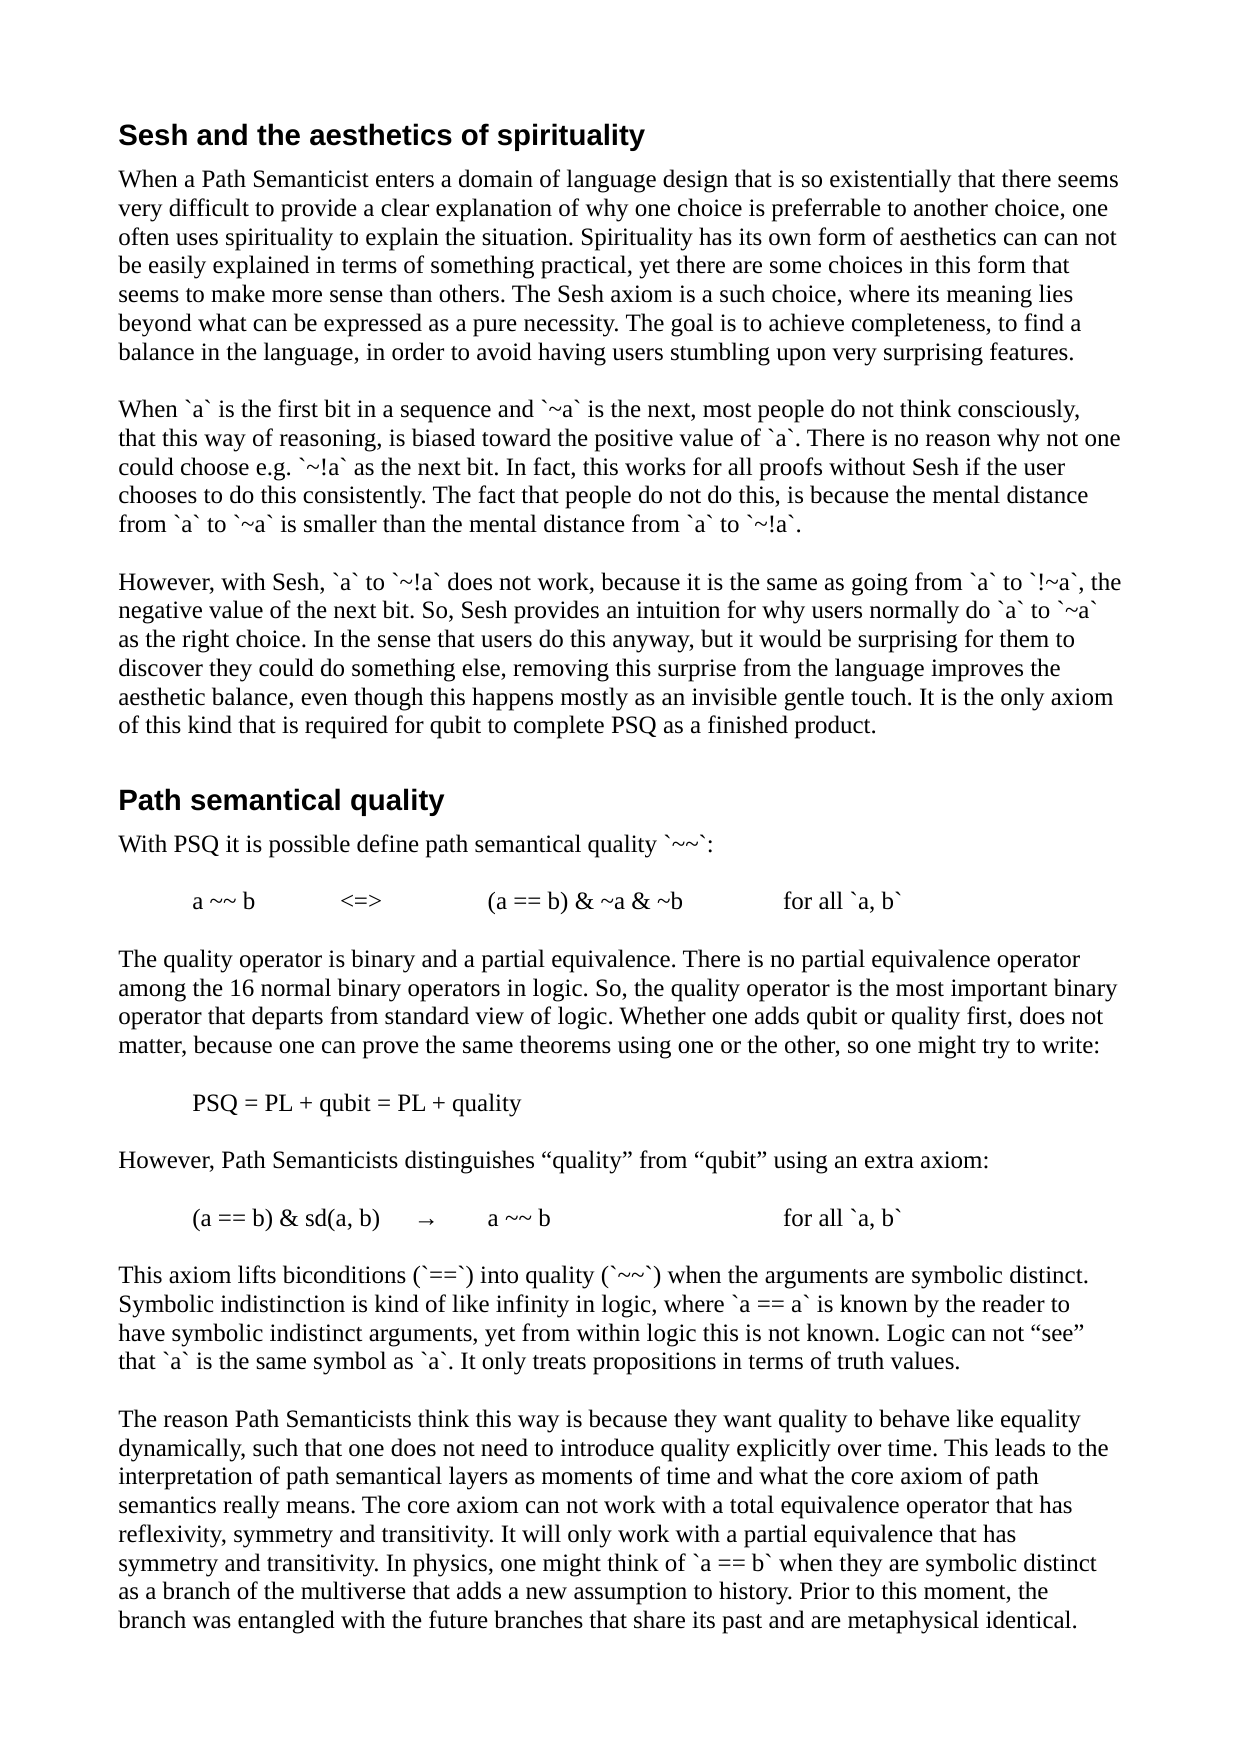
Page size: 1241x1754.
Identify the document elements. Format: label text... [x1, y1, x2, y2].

text When a Path Semanticist enters a domain of language design that is so existentially that there seems very difficult to provide a clear explanation of why one choice is preferrable to another choice, one often uses spirituality to explain the situation. Spirituality has its own form of aesthetics can can not be easily explained in terms of something practical, yet there are some choices in this form that seems to make more sense than others. The Sesh axiom is a such choice, where its meaning lies beyond what can be expressed as a pure necessity. The goal is to achieve completeness, to find a balance in the language, in order to avoid having users stumbling upon very surprising features. [118, 164, 1122, 366]
text a ~~ b <=> (a == b) & ~a & ~b for all `a, b` [118, 886, 1122, 915]
text PSQ = PL + qubit = PL + quality [118, 1088, 1122, 1116]
text However, with Sesh, `a` to `~!a` does not work, because it is the same as going from `a` to `!~a`, the negative value of the next bit. So, Sesh provides an intuition for why users normally do `a` to `~a` as the right choice. In the sense that users do this anyway, but it would be surprising for them to discover they could do something else, removing this surprise from the language improves the aesthetic balance, even though this happens mostly as an invisible gentle touch. It is the only axiom of this kind that is required for qubit to complete PSQ as a finished product. [118, 567, 1122, 739]
text The reason Path Semanticists think this way is because they want quality to behave like equality dynamically, such that one does not need to introduce quality explicitly over time. This leads to the interpretation of path semantical layers as moments of time and what the core axiom of path semantics really means. The core axiom can not work with a total equivalence operator that has reflexivity, symmetry and transitivity. It will only work with a partial equivalence that has symmetry and transitivity. In physics, one might think of `a == b` when they are symbolic distinct as a branch of the multiverse that adds a new assumption to history. Prior to this moment, the branch was entangled with the future branches that share its past and are metaphysical identical. [118, 1404, 1122, 1634]
text With PSQ it is possible define path semantical quality `~~`: [118, 829, 1122, 858]
text The quality operator is binary and a partial equivalence. There is no partial equivalence operator among the 16 normal binary operators in logic. So, the quality operator is the most important binary operator that departs from standard view of logic. Whether one adds qubit or quality first, does not matter, because one can prove the same theorems using one or the other, so one might try to write: [118, 944, 1122, 1059]
subtitle Sesh and the aesthetics of spirituality [118, 118, 1122, 152]
text (a == b) & sd(a, b) → a ~~ b for all `a, b` [118, 1203, 1122, 1231]
text However, Path Semanticists distinguishes “quality” from “qubit” using an extra axiom: [118, 1145, 1122, 1174]
subtitle Path semantical quality [118, 783, 1122, 816]
text This axiom lifts biconditions (`==`) into quality (`~~`) when the arguments are symbolic distinct. Symbolic indistinction is kind of like infinity in logic, where `a == a` is known by the reader to have symbolic indistinct arguments, yet from within logic this is not known. Logic can not “see” that `a` is the same symbol as `a`. It only treats propositions in terms of truth values. [118, 1260, 1122, 1375]
text When `a` is the first bit in a sequence and `~a` is the next, most people do not think consciously, that this way of reasoning, is biased toward the positive value of `a`. There is no reason why not one could choose e.g. `~!a` as the next bit. In fact, this works for all proofs without Sesh if the user chooses to do this consistently. The fact that people do not do this, is because the mental distance from `a` to `~a` is smaller than the mental distance from `a` to `~!a`. [118, 394, 1122, 538]
